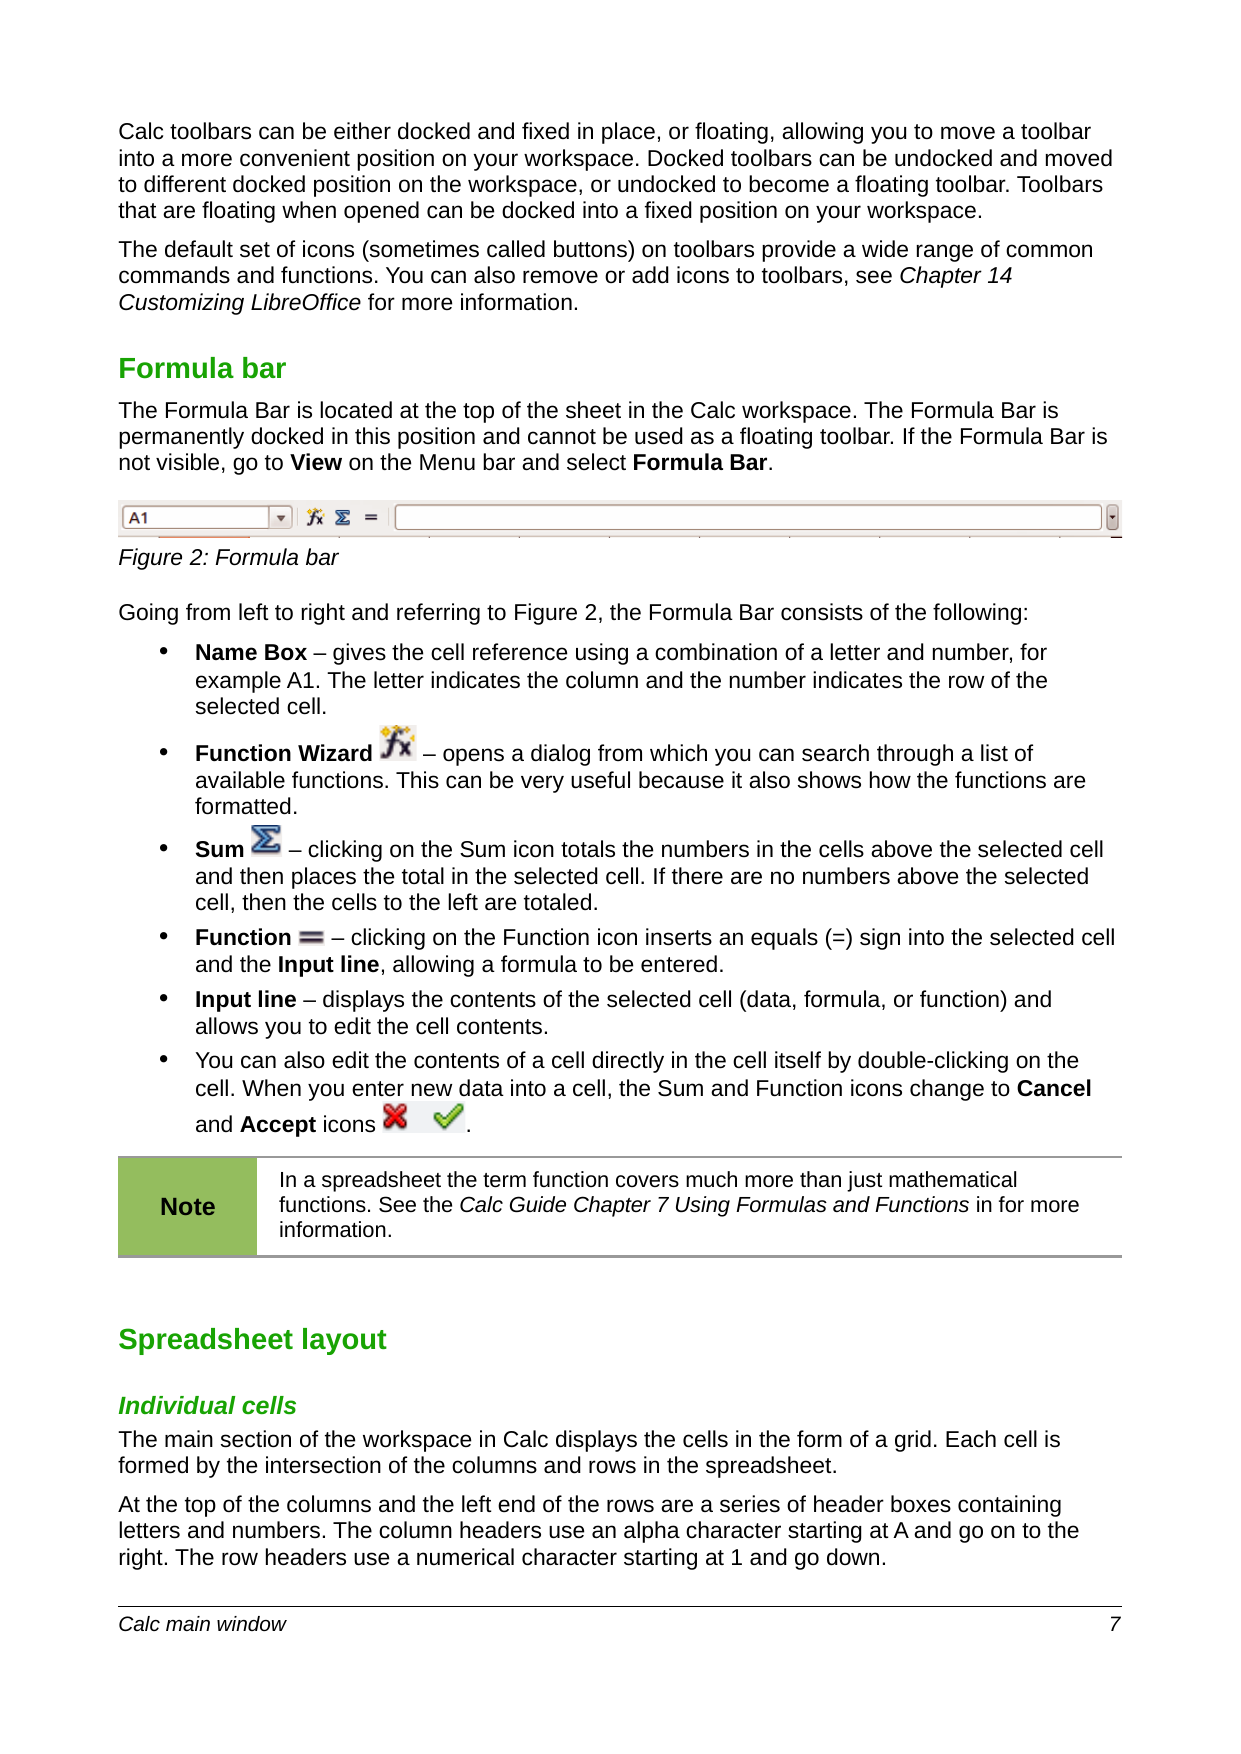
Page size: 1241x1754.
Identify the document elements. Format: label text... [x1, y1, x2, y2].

picture [298, 930, 325, 946]
list Function – clicking on the Function icon inserts an equals (=) sign into the selected cell and the Input line, allowing a formula to be entered. [156, 922, 1122, 977]
text The Formula Bar is located at the top of the sheet in the Calc workspace. The Formula Bar is permanently docked in this position and cannot be used as a floating toolbar. If the Formula Bar is not visible, go to View on the Menu bar and select Formula Bar. [118, 397, 1122, 476]
list Function Wizard – opens a dialog from which you can search through a list of available functions. This can be very useful because it also shows how the functions are formatted. [156, 726, 1122, 819]
text Figure 2: Formula bar [118, 544, 1122, 571]
picture [118, 500, 1123, 538]
subtitle Spreadsheet layout [118, 1322, 1122, 1355]
text Going from left to right and referring to Figure 2, the Formula Bar consists of the following: [118, 598, 1122, 625]
text Calc toolbars can be either docked and fixed in place, or floating, allowing you to move a toolbar into a more convenient position on your workspace. Docked toolbars can be undocked and moved to different docked position on the workspace, or undocked to become a floating toolbar. Toolbars that are floating when opened can be docked into a fixed position on your workspace. [118, 118, 1122, 223]
list Sum – clicking on the Sum icon totals the numbers in the cells above the selected cell and then places the total in the selected cell. If there are no numbers above the selected cell, then the cells to the left are totaled. [156, 826, 1122, 916]
picture [379, 725, 417, 761]
text The default set of icons (sometimes called buttons) on toolbars provide a wide range of common commands and functions. You can also remove or add icons to toolbars, see Chapter 14 Customizing LibreOffice for more information. [118, 236, 1122, 315]
table_header In a spreadsheet the term function covers much more than just mathematical functions. See the Calc Guide Chapter 7 Using Formulas and Functions in for more information. [258, 1158, 1122, 1255]
subtitle Individual cells [118, 1391, 1122, 1419]
list Name Box – gives the cell reference using a combination of a letter and number, for example A1. The letter indicates the column and the number indicates the row of the selected cell. [156, 637, 1122, 719]
picture [382, 1101, 466, 1133]
text The main section of the workspace in Calc displays the cells in the form of a grid. Each cell is formed by the intersection of the columns and rows in the spreadsheet. [118, 1426, 1122, 1479]
subtitle Formula bar [118, 351, 1122, 384]
table_header Note [118, 1158, 257, 1255]
text At the top of the columns and the left end of the rows are a series of header boxes containing letters and numbers. The column headers use an alpha character starting at A and go on to the right. The row headers use a numerical character starting at 1 and go down. [118, 1491, 1122, 1570]
picture [251, 825, 283, 857]
list Input line – displays the contents of the selected cell (data, formula, or function) and allows you to edit the cell contents. [156, 984, 1122, 1039]
list You can also edit the contents of a cell directly in the cell itself by double-clicking on the cell. When you enter new data into a cell, the Sum and Function icons change to Cancel and Accept icons . [156, 1046, 1122, 1137]
